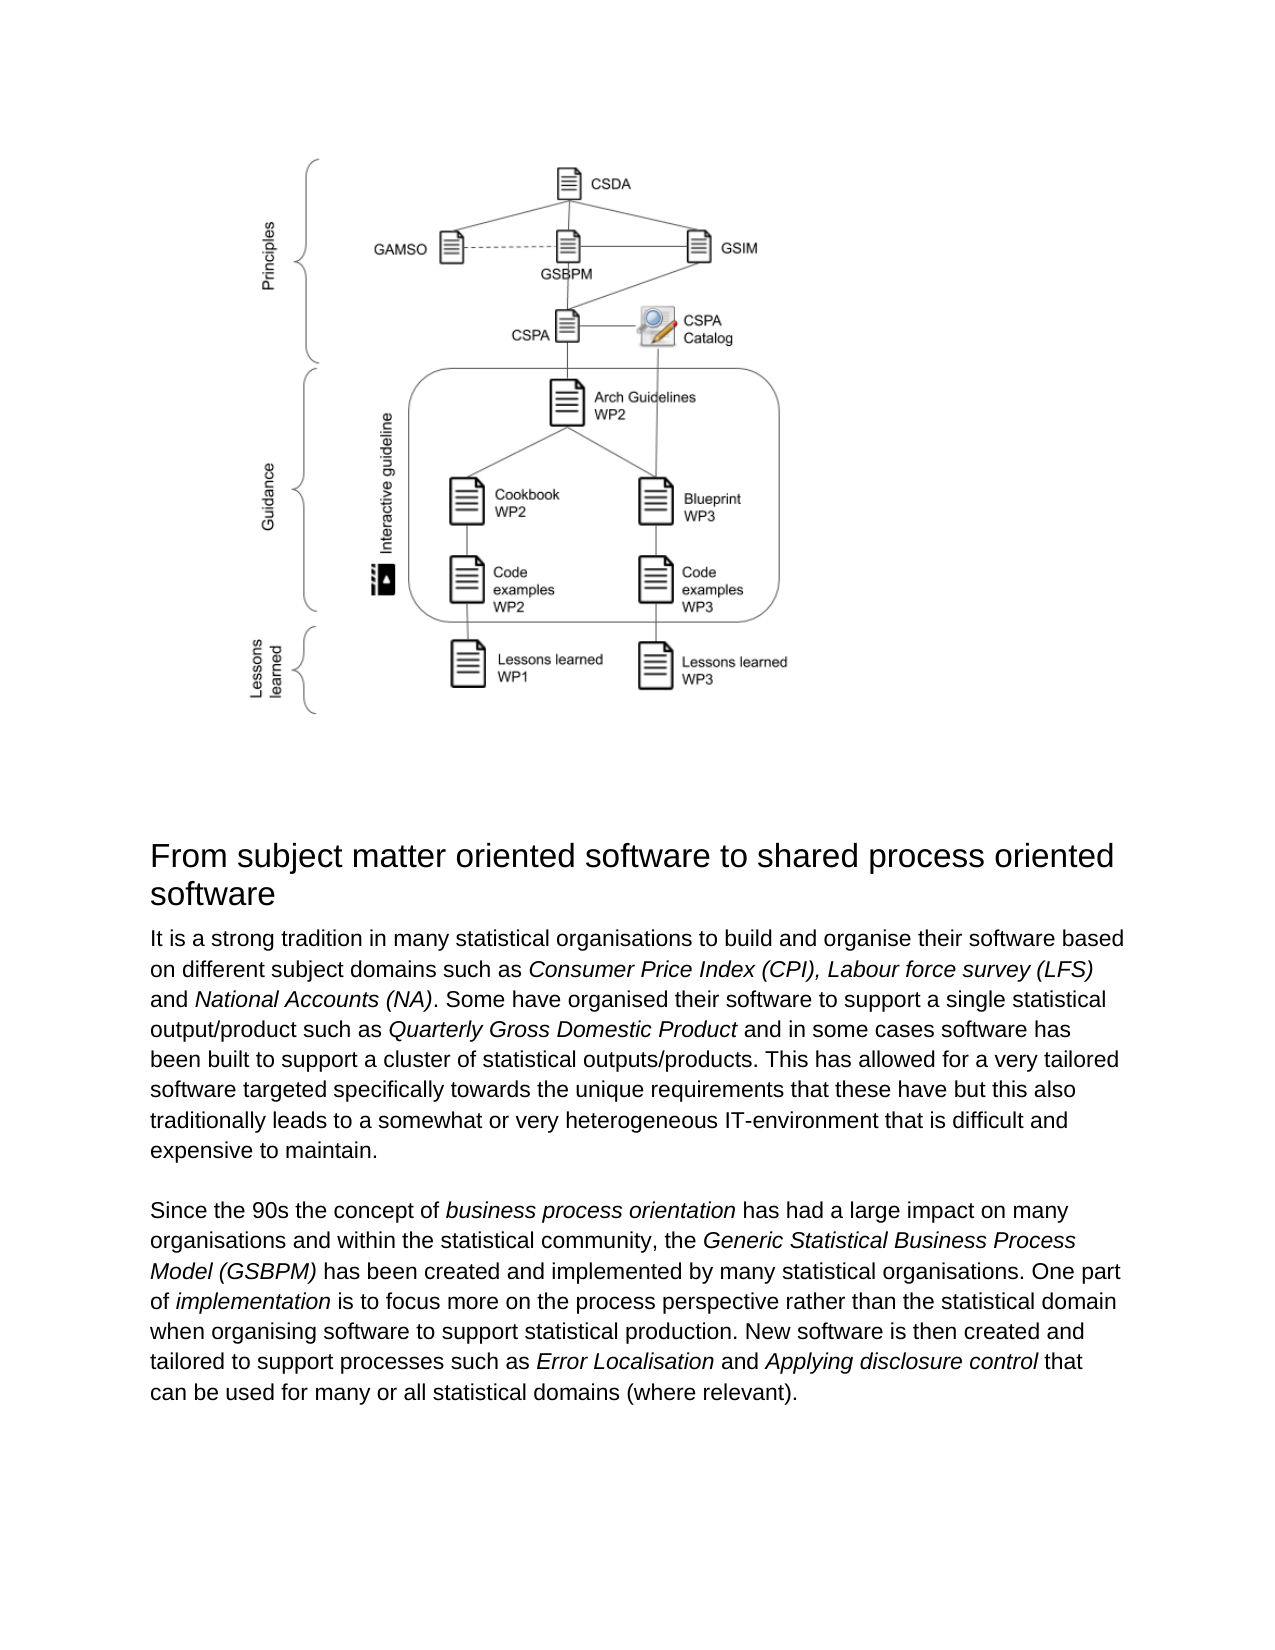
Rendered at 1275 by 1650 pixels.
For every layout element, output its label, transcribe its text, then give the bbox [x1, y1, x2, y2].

text It is a strong tradition in many statistical organisations to build and organise their software based on different subject domains such as Consumer Price Index (CPI), Labour force survey (LFS) and National Accounts (NA). Some have organised their software to support a single statistical output/product such as Quarterly Gross Domestic Product and in some cases software has been built to support a cluster of statistical outputs/products. This has allowed for a very tailored software targeted specifically towards the unique requirements that these have but this also traditionally leads to a somewhat or very heterogeneous IT-environment that is difficult and expensive to maintain. [150, 925, 1125, 1163]
text Since the 90s the concept of business process orientation has had a large impact on many organisations and within the statistical community, the Generic Statistical Business Process Model (GSBPM) has been created and implemented by many statistical organisations. One part of implementation is to focus more on the process perspective rather than the statistical domain when organising software to support statistical production. New software is then created and tailored to support processes such as Error Localisation and Applying disclosure control that can be used for many or all statistical domains (where relevant). [150, 1197, 1125, 1405]
picture [150, 150, 816, 719]
subtitle From subject matter oriented software to shared process oriented software [150, 836, 1125, 913]
